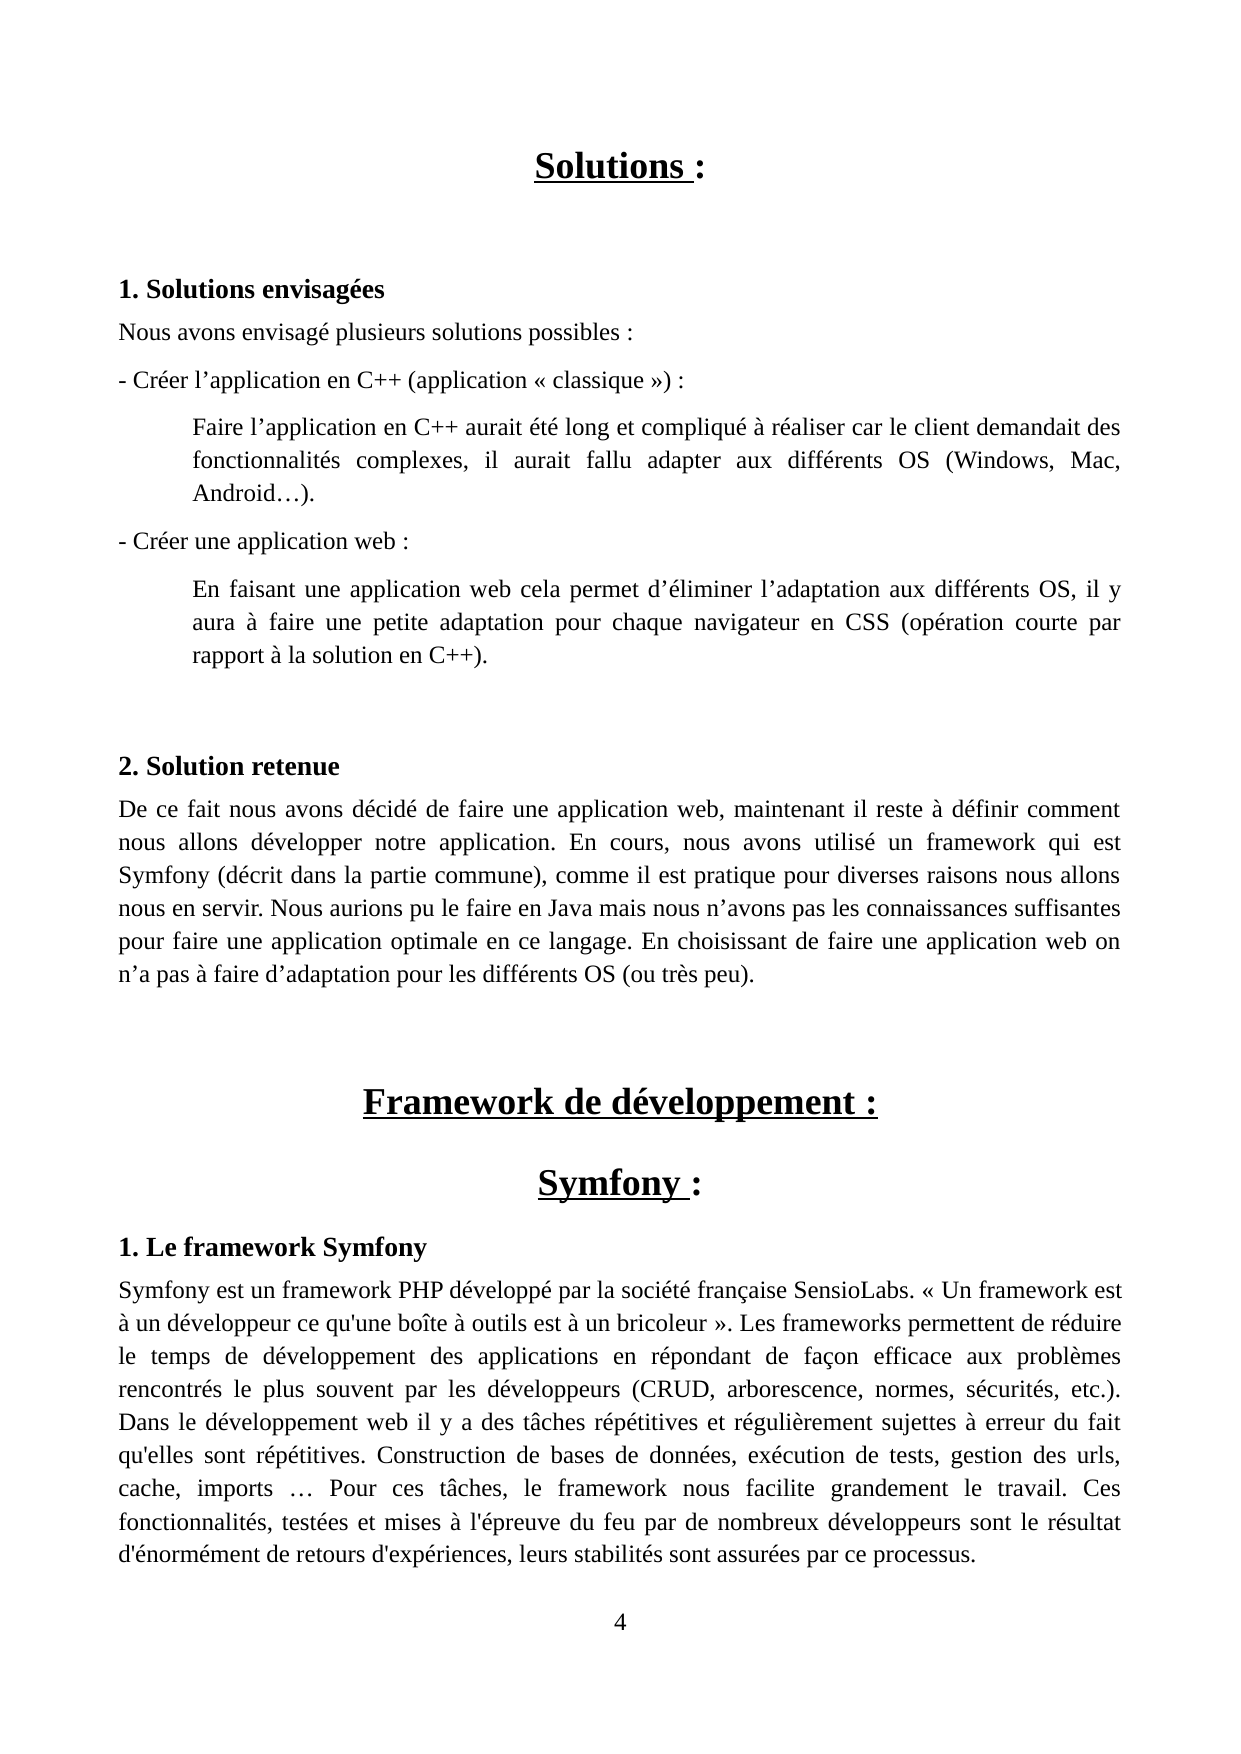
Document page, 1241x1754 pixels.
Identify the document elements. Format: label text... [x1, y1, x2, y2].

subtitle 2. Solution retenue [118, 749, 1122, 781]
text Nous avons envisagé plusieurs solutions possibles : [118, 317, 1122, 346]
text - Créer une application web : [118, 526, 1122, 555]
subtitle Symfony : [118, 1160, 1122, 1204]
text De ce fait nous avons décidé de faire une application web, maintenant il reste à définir comment nous allons développer notre application. En cours, nous avons utilisé un framework qui est Symfony (décrit dans la partie commune), comme il est pratique pour diverses raisons nous allons nous en servir. Nous aurions pu le faire en Java mais nous n’avons pas les connaissances suffisantes pour faire une application optimale en ce langage. En choisissant de faire une application web on n’a pas à faire d’adaptation pour les différents OS (ou très peu). [118, 794, 1122, 988]
subtitle 1. Solutions envisagées [118, 273, 1122, 305]
text En faisant une application web cela permet d’éliminer l’adaptation aux différents OS, il y aura à faire une petite adaptation pour chaque navigateur en CSS (opération courte par rapport à la solution en C++). [192, 574, 1122, 668]
text Symfony est un framework PHP développé par la société française SensioLabs. « Un framework est à un développeur ce qu'une boîte à outils est à un bricoleur ». Les frameworks permettent de réduire le temps de développement des applications en répondant de façon efficace aux problèmes rencontrés le plus souvent par les développeurs (CRUD, arborescence, normes, sécurités, etc.). Dans le développement web il y a des tâches répétitives et régulièrement sujettes à erreur du fait qu'elles sont répétitives. Construction de bases de données, exécution de tests, gestion des urls, cache, imports … Pour ces tâches, le framework nous facilite grandement le travail. Ces fonctionnalités, testées et mises à l'épreuve du feu par de nombreux développeurs sont le résultat d'énormément de retours d'expériences, leurs stabilités sont assurées par ce processus. [118, 1275, 1122, 1568]
text Faire l’application en C++ aurait été long et compliqué à réaliser car le client demandait des fonctionnalités complexes, il aurait fallu adapter aux différents OS (Windows, Mac, Android…). [192, 412, 1122, 507]
subtitle 1. Le framework Symfony [118, 1231, 1122, 1263]
text - Créer l’application en C++ (application « classique ») : [118, 365, 1122, 393]
subtitle Solutions : [118, 143, 1122, 187]
subtitle Framework de développement : [118, 1079, 1122, 1123]
